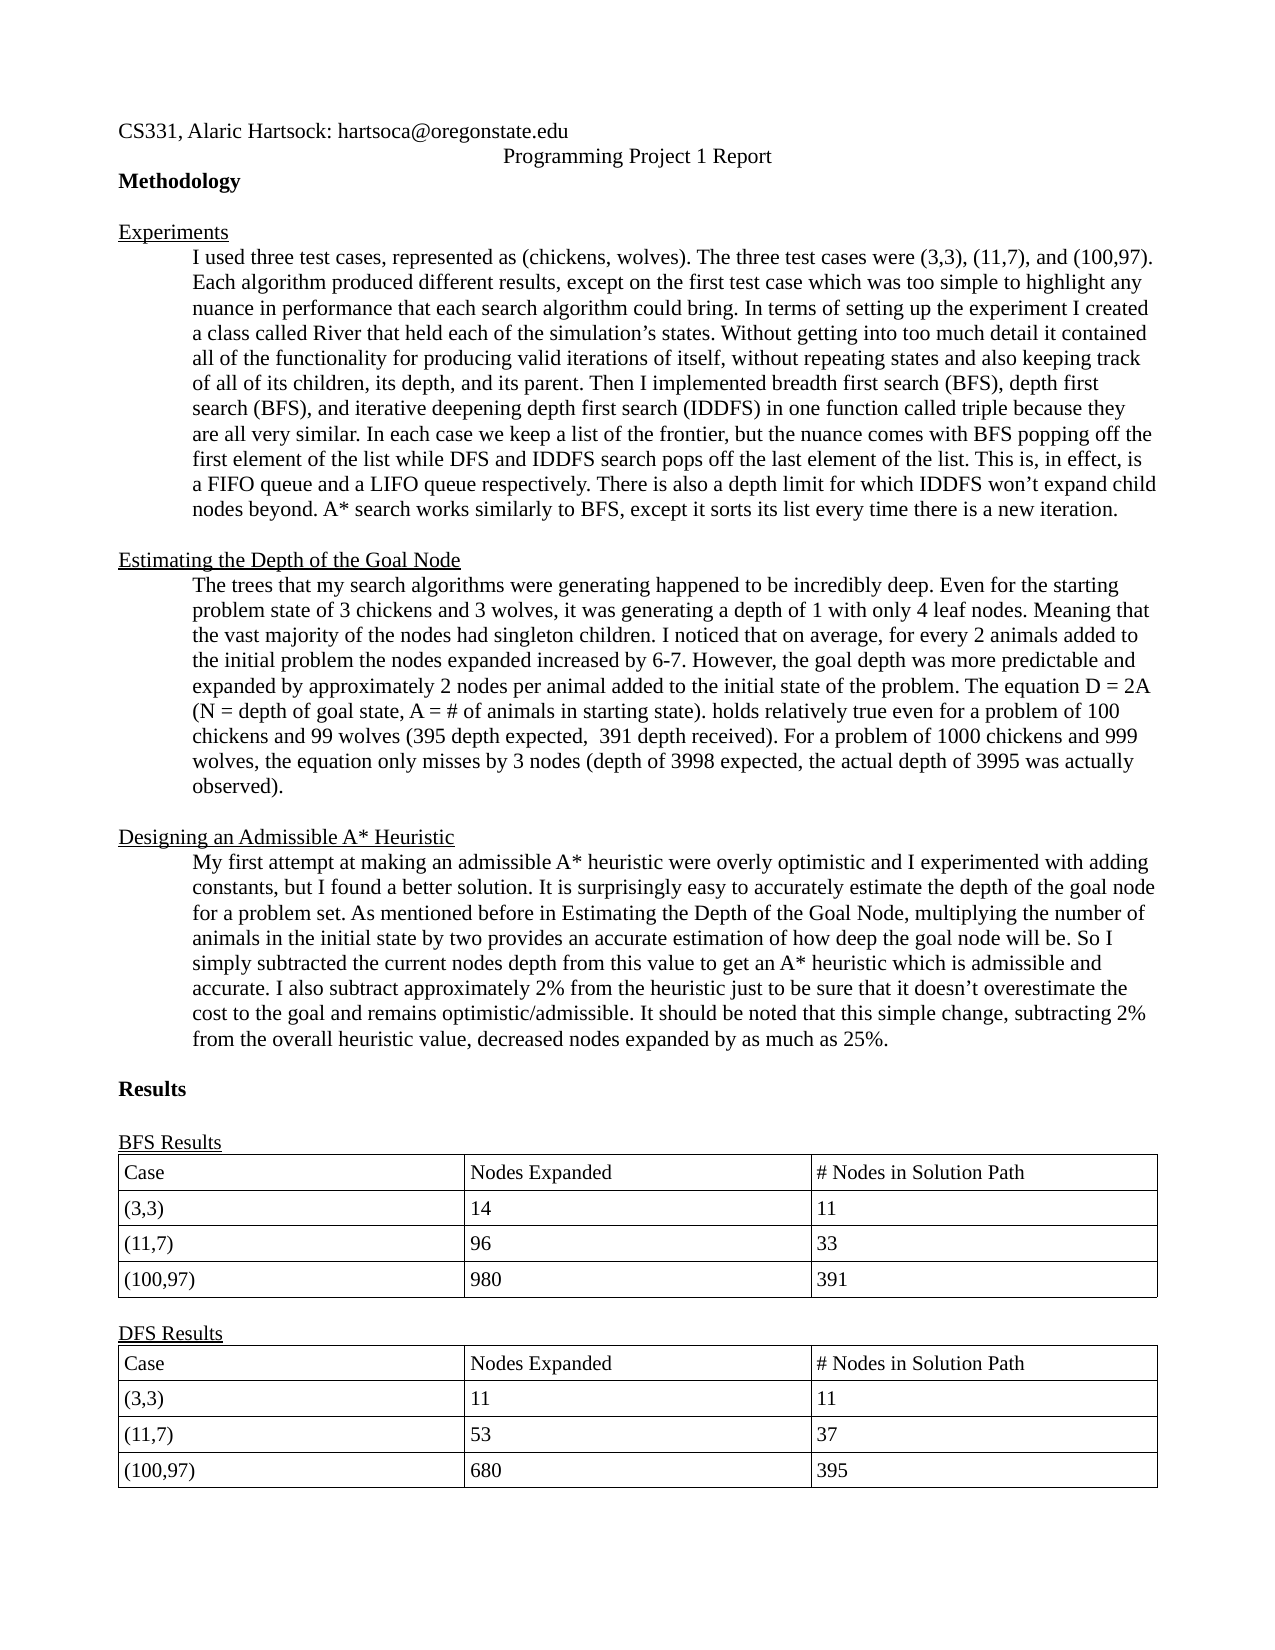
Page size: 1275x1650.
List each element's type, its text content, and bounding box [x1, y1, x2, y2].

text DFS Results [118, 1321, 1157, 1345]
table_cell 11 [465, 1381, 811, 1416]
table_header Case [119, 1155, 464, 1190]
table_header Case [119, 1346, 464, 1380]
table_header Nodes Expanded [465, 1155, 811, 1190]
table_header # Nodes in Solution Path [812, 1155, 1157, 1190]
text The trees that my search algorithms were generating happened to be incredibly deep. Even for the starting problem state of 3 chickens and 3 wolves, it was generating a depth of 1 with only 4 leaf nodes. Meaning that the vast majority of the nodes had singleton children. I noticed that on average, for every 2 animals added to the initial problem the nodes expanded increased by 6-7. However, the goal depth was more predictable and expanded by approximately 2 nodes per animal added to the initial state of the problem. The equation D = 2A (N = depth of goal state, A = # of animals in starting state). holds relatively true even for a problem of 100 chickens and 99 wolves (395 depth expected, 391 depth received). For a problem of 1000 chickens and 999 wolves, the equation only misses by 3 nodes (depth of 3998 expected, the actual depth of 3995 was actually observed). [192, 572, 1157, 799]
table_cell 680 [465, 1453, 811, 1487]
text Methodology [118, 168, 1157, 194]
text My first attempt at making an admissible A* heuristic were overly optimistic and I experimented with adding constants, but I found a better solution. It is surprisingly easy to accurately estimate the depth of the goal node for a problem set. As mentioned before in Estimating the Depth of the Goal Node, multiplying the number of animals in the initial state by two provides an accurate estimation of how deep the goal node will be. So I simply subtracted the current nodes depth from this value to get an A* heuristic which is admissible and accurate. I also subtract approximately 2% from the heuristic just to be sure that it doesn’t overestimate the cost to the goal and remains optimistic/admissible. It should be noted that this simple change, subtracting 2% from the overall heuristic value, decreased nodes expanded by as much as 25%. [192, 849, 1157, 1051]
table_cell 14 [465, 1191, 811, 1225]
table_cell 37 [812, 1417, 1157, 1452]
table_cell 980 [465, 1262, 811, 1297]
text I used three test cases, represented as (chickens, wolves). The three test cases were (3,3), (11,7), and (100,97). Each algorithm produced different results, except on the first test case which was too simple to highlight any nuance in performance that each search algorithm could bring. In terms of setting up the experiment I created a class called River that held each of the simulation’s states. Without getting into too much detail it contained all of the functionality for producing valid iterations of itself, without repeating states and also keeping track of all of its children, its depth, and its parent. Then I implemented breadth first search (BFS), depth first search (BFS), and iterative deepening depth first search (IDDFS) in one function called triple because they are all very similar. In each case we keep a list of the frontier, but the nuance comes with BFS popping off the first element of the list while DFS and IDDFS search pops off the last element of the list. This is, in effect, is a FIFO queue and a LIFO queue respectively. There is also a depth limit for which IDDFS won’t expand child nodes beyond. A* search works similarly to BFS, except it sorts its list every time there is a new iteration. [192, 244, 1157, 521]
table_cell 53 [465, 1417, 811, 1452]
text Designing an Admissible A* Heuristic [118, 824, 1157, 849]
text Experiments [118, 219, 1157, 244]
table_cell 11 [812, 1381, 1157, 1416]
table_cell 11 [812, 1191, 1157, 1225]
table_cell (100,97) [119, 1262, 464, 1297]
text BFS Results [118, 1130, 1157, 1154]
table_cell (11,7) [119, 1226, 464, 1261]
table_cell (3,3) [119, 1381, 464, 1416]
text Results [118, 1076, 1157, 1101]
table_cell 33 [812, 1226, 1157, 1261]
table_cell (11,7) [119, 1417, 464, 1452]
table_header Nodes Expanded [465, 1346, 811, 1380]
table_cell 395 [812, 1453, 1157, 1487]
table_cell 96 [465, 1226, 811, 1261]
table_cell (3,3) [119, 1191, 464, 1225]
text CS331, Alaric Hartsock: hartsoca@oregonstate.edu [118, 118, 1157, 143]
table_cell (100,97) [119, 1453, 464, 1487]
table_cell 391 [812, 1262, 1157, 1297]
table_header # Nodes in Solution Path [812, 1346, 1157, 1380]
text Programming Project 1 Report [118, 143, 1157, 168]
text Estimating the Depth of the Goal Node [118, 547, 1157, 572]
